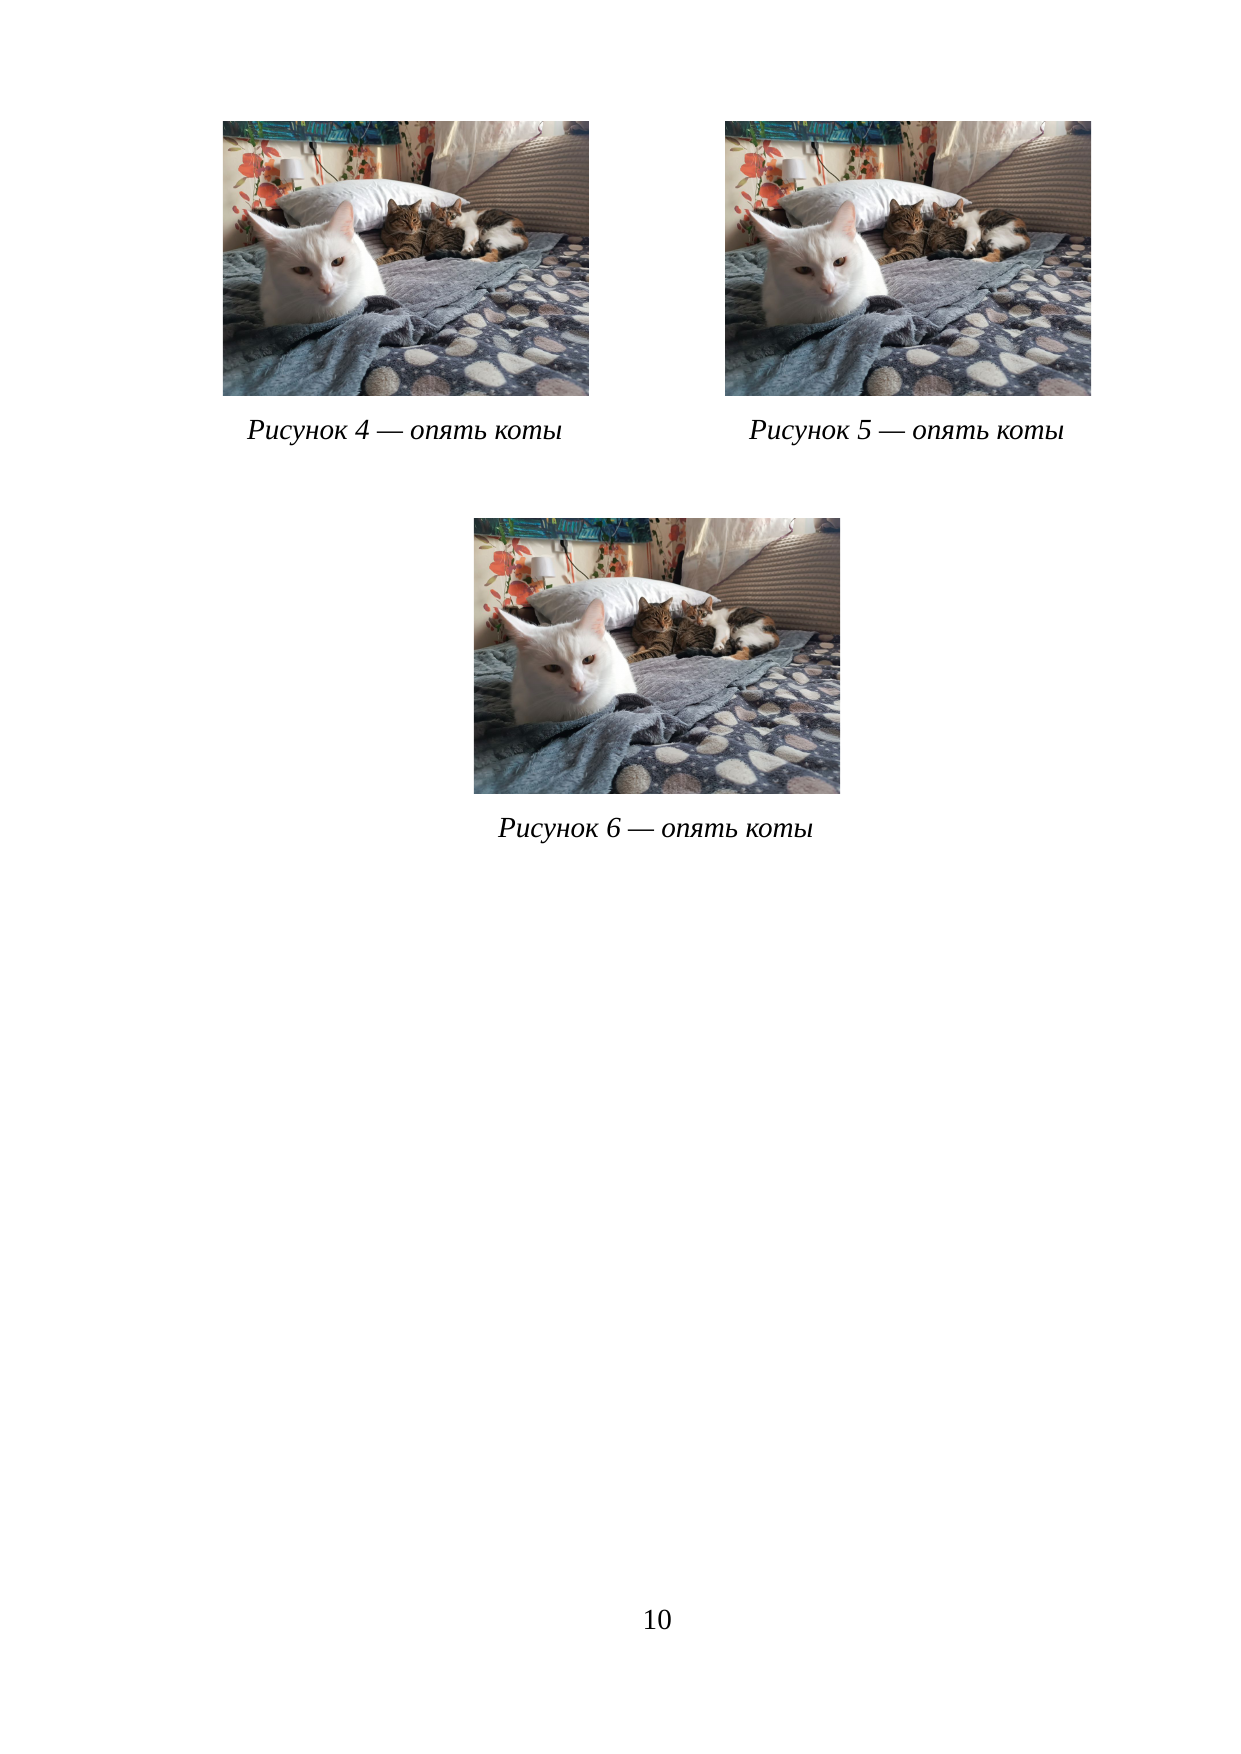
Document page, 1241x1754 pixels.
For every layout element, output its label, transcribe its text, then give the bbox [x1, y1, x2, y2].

picture [725, 121, 1092, 396]
picture [222, 121, 589, 396]
picture [473, 518, 840, 794]
table_header Рисунок 5 — опять коты [620, 118, 1122, 466]
table_cell Рисунок 6 — опять коты [118, 466, 1122, 964]
table_header Рисунок 4 — опять коты [118, 118, 620, 466]
